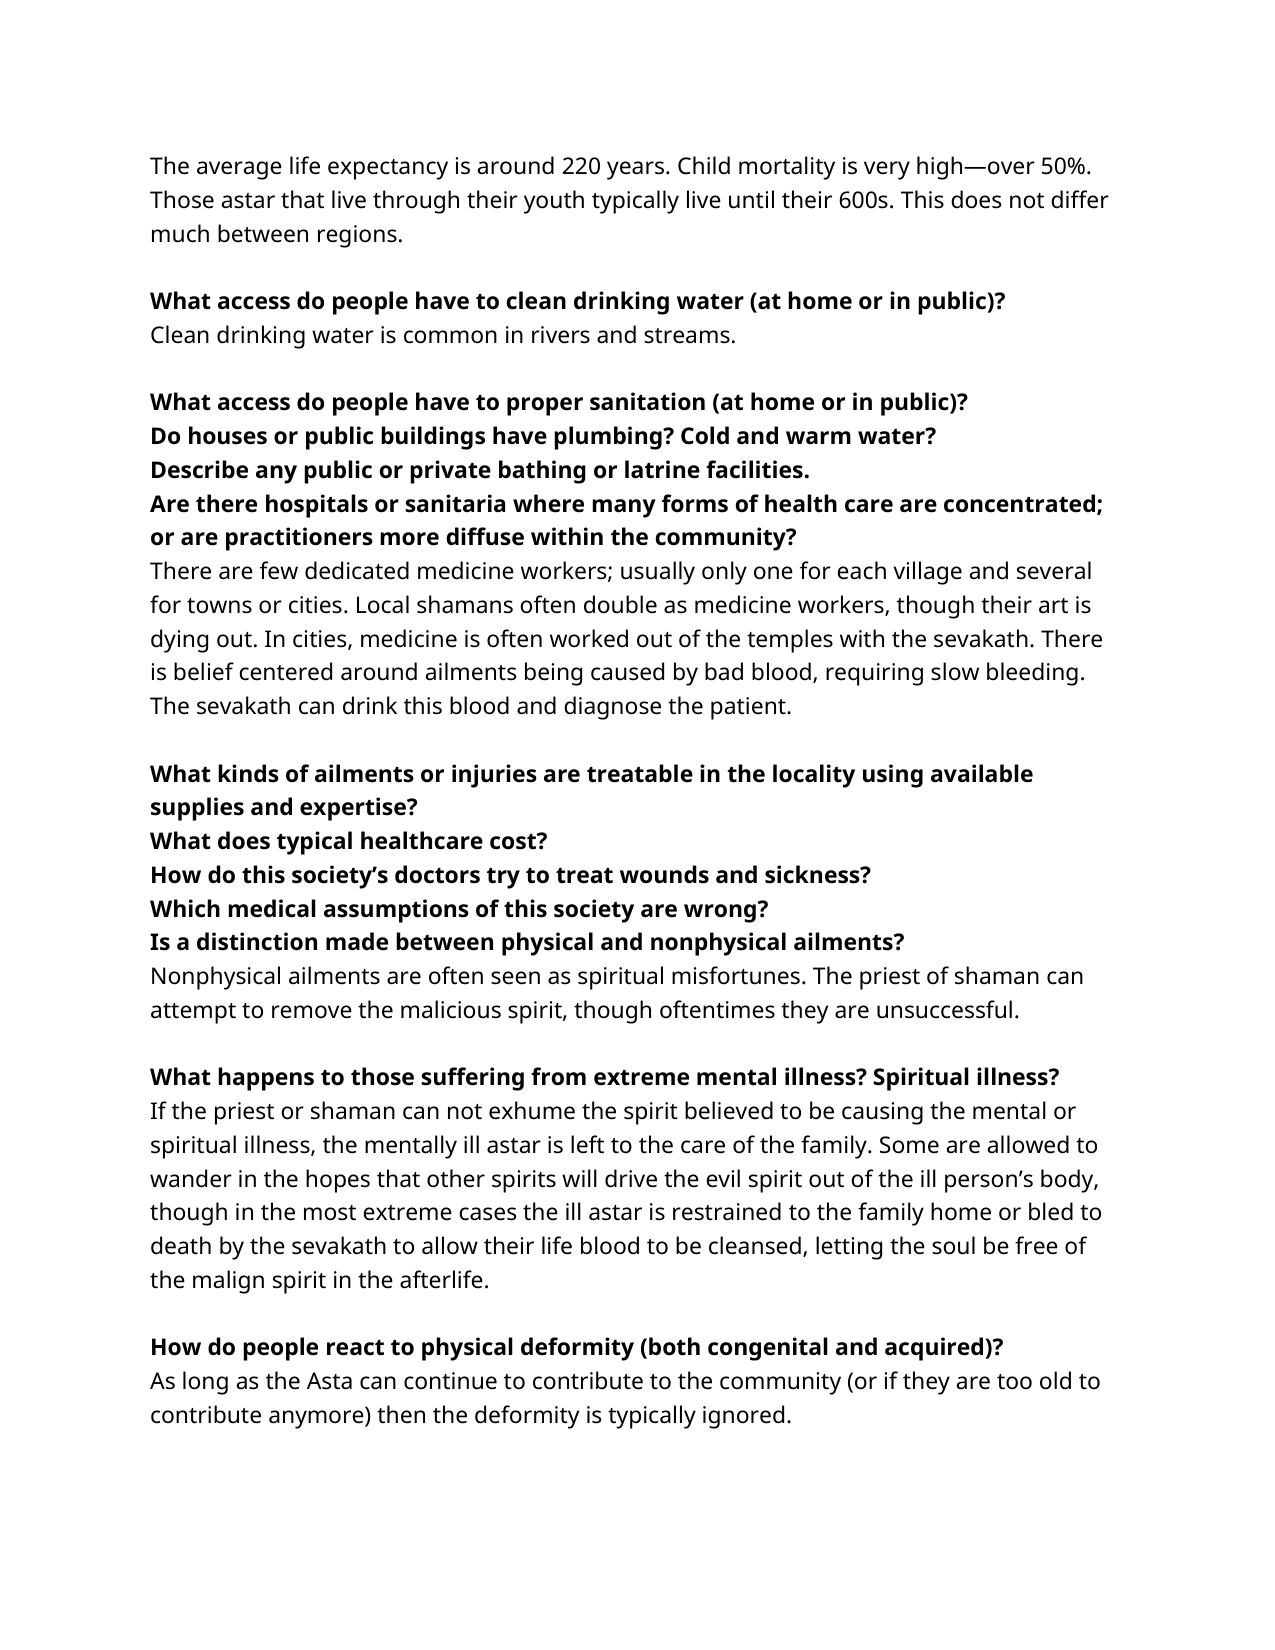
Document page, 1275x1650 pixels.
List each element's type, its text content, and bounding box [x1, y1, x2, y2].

text What kinds of ailments or injuries are treatable in the locality using available supplies and expertise? What does typical healthcare cost? How do this society’s doctors try to treat wounds and sickness? Which medical assumptions of this society are wrong? Is a distinction made between physical and nonphysical ailments? [150, 724, 1125, 957]
text What access do people have to clean drinking water (at home or in public)? Clean drinking water is common in rivers and streams. [150, 285, 1125, 350]
text There are few dedicated medicine workers; usually only one for each village and several for towns or cities. Local shamans often double as medicine workers, though their art is dying out. In cities, medicine is often worked out of the temples with the sevakath. There is belief centered around ailments being caused by bad blood, requiring slow bleeding. The sevakath can drink this blood and diagnose the patient. [150, 555, 1125, 721]
text What happens to those suffering from extreme mental illness? Spiritual illness? [150, 1027, 1125, 1092]
text The average life expectancy is around 220 years. Child mortality is very high—over 50%. Those astar that live through their youth typically live until their 600s. This does not differ much between regions. [150, 150, 1125, 282]
text How do people react to physical deformity (both congenital and acquired)? As long as the Asta can continue to contribute to the community (or if they are too old to contribute anymore) then the deformity is typically ignored. [150, 1297, 1125, 1430]
text If the priest or shaman can not exhume the spirit believed to be causing the mental or spiritual illness, the mentally ill astar is left to the care of the family. Some are allowed to wander in the hopes that other spirits will drive the evil spirit out of the ill person’s body, though in the most extreme cases the ill astar is restrained to the family home or bled to death by the sevakath to allow their life blood to be cleansed, letting the soul be free of the malign spirit in the afterlife. [150, 1095, 1125, 1295]
text What access do people have to proper sanitation (at home or in public)? Do houses or public buildings have plumbing? Cold and warm water? Describe any public or private bathing or latrine facilities. Are there hospitals or sanitaria where many forms of health care are concentrated; or are practitioners more diffuse within the community? [150, 386, 1125, 552]
text Nonphysical ailments are often seen as spiritual misfortunes. The priest of shaman can attempt to remove the malicious spirit, though oftentimes they are unsuccessful. [150, 960, 1125, 1025]
